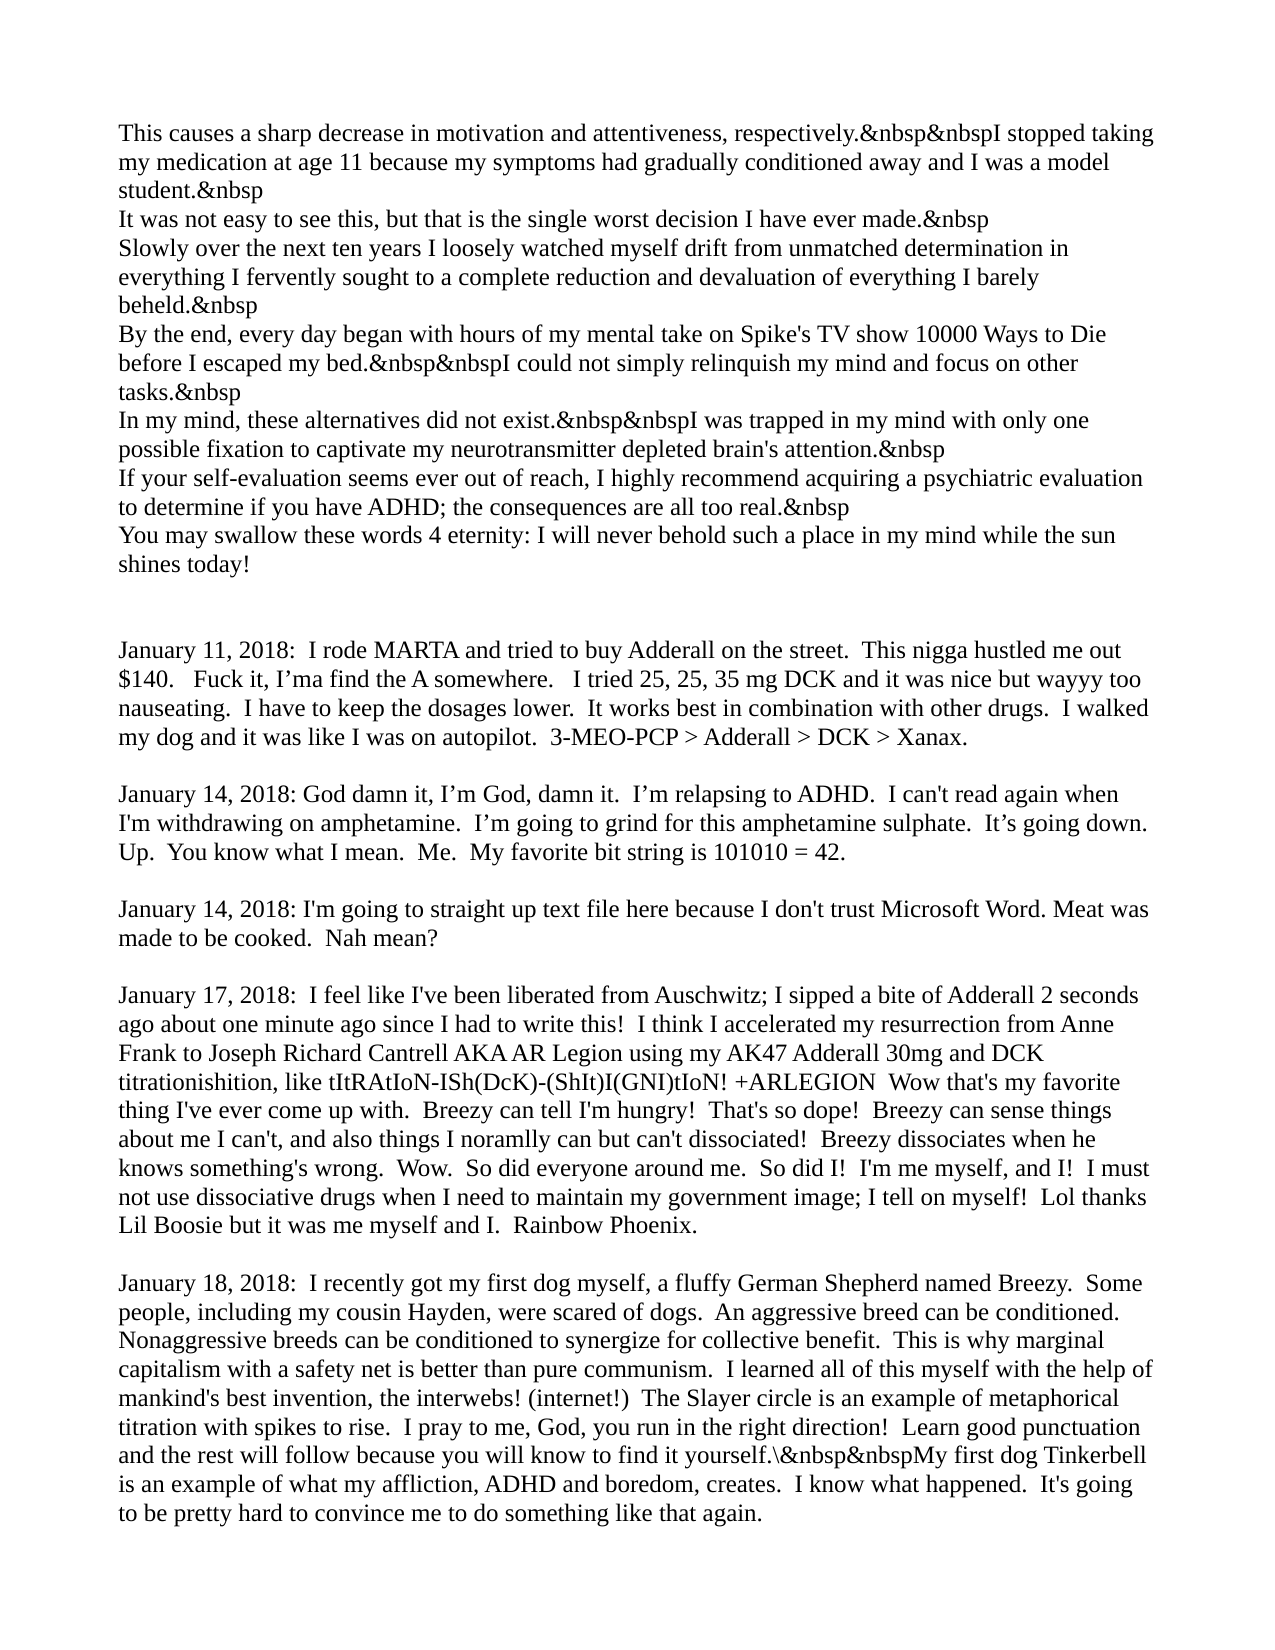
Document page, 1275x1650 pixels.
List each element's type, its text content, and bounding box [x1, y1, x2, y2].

text If your self-evaluation seems ever out of reach, I highly recommend acquiring a psychiatric evaluation to determine if you have ADHD; the consequences are all too real.&nbsp [118, 463, 1157, 521]
text Slowly over the next ten years I loosely watched myself drift from unmatched determination in everything I fervently sought to a complete reduction and devaluation of everything I barely beheld.&nbsp [118, 233, 1157, 319]
text It was not easy to see this, but that is the single worst decision I have ever made.&nbsp [118, 204, 1157, 233]
text You may swallow these words 4 eternity: I will never behold such a place in my mind while the sun shines today! [118, 521, 1157, 578]
text January 11, 2018: I rode MARTA and tried to buy Adderall on the street. This nigga hustled me out $140. Fuck it, I’ma find the A somewhere. I tried 25, 25, 35 mg DCK and it was nice but wayyy too nauseating. I have to keep the dosages lower. It works best in combination with other drugs. I walked my dog and it was like I was on autopilot. 3-MEO-PCP > Adderall > DCK > Xanax. [118, 636, 1157, 751]
text By the end, every day began with hours of my mental take on Spike's TV show 10000 Ways to Die before I escaped my bed.&nbsp&nbspI could not simply relinquish my mind and focus on other tasks.&nbsp [118, 319, 1157, 406]
text This causes a sharp decrease in motivation and attentiveness, respectively.&nbsp&nbspI stopped taking my medication at age 11 because my symptoms had gradually conditioned away and I was a model student.&nbsp [118, 118, 1157, 204]
text In my mind, these alternatives did not exist.&nbsp&nbspI was trapped in my mind with only one possible fixation to captivate my neurotransmitter depleted brain's attention.&nbsp [118, 406, 1157, 463]
text January 14, 2018: I'm going to straight up text file here because I don't trust Microsoft Word. Meat was made to be cooked. Nah mean? [118, 894, 1157, 952]
text January 17, 2018: I feel like I've been liberated from Auschwitz; I sipped a bite of Adderall 2 seconds ago about one minute ago since I had to write this! I think I accelerated my resurrection from Anne Frank to Joseph Richard Cantrell AKA AR Legion using my AK47 Adderall 30mg and DCK titrationishition, like tItRAtIoN-ISh(DcK)-(ShIt)I(GNI)tIoN! +ARLEGION Wow that's my favorite thing I've ever come up with. Breezy can tell I'm hungry! That's so dope! Breezy can sense things about me I can't, and also things I noramlly can but can't dissociated! Breezy dissociates when he knows something's wrong. Wow. So did everyone around me. So did I! I'm me myself, and I! I must not use dissociative drugs when I need to maintain my government image; I tell on myself! Lol thanks Lil Boosie but it was me myself and I. Rainbow Phoenix. [118, 981, 1157, 1239]
text January 18, 2018: I recently got my first dog myself, a fluffy German Shepherd named Breezy. Some people, including my cousin Hayden, were scared of dogs. An aggressive breed can be conditioned. Nonaggressive breeds can be conditioned to synergize for collective benefit. This is why marginal capitalism with a safety net is better than pure communism. I learned all of this myself with the help of mankind's best invention, the interwebs! (internet!) The Slayer circle is an example of metaphorical titration with spikes to rise. I pray to me, God, you run in the right direction! Learn good punctuation and the rest will follow because you will know to find it yourself.\&nbsp&nbspMy first dog Tinkerbell is an example of what my affliction, ADHD and boredom, creates. I know what happened. It's going to be pretty hard to convince me to do something like that again. [118, 1268, 1157, 1527]
text January 14, 2018: God damn it, I’m God, damn it. I’m relapsing to ADHD. I can't read again when I'm withdrawing on amphetamine. I’m going to grind for this amphetamine sulphate. It’s going down. Up. You know what I mean. Me. My favorite bit string is 101010 = 42. [118, 779, 1157, 866]
